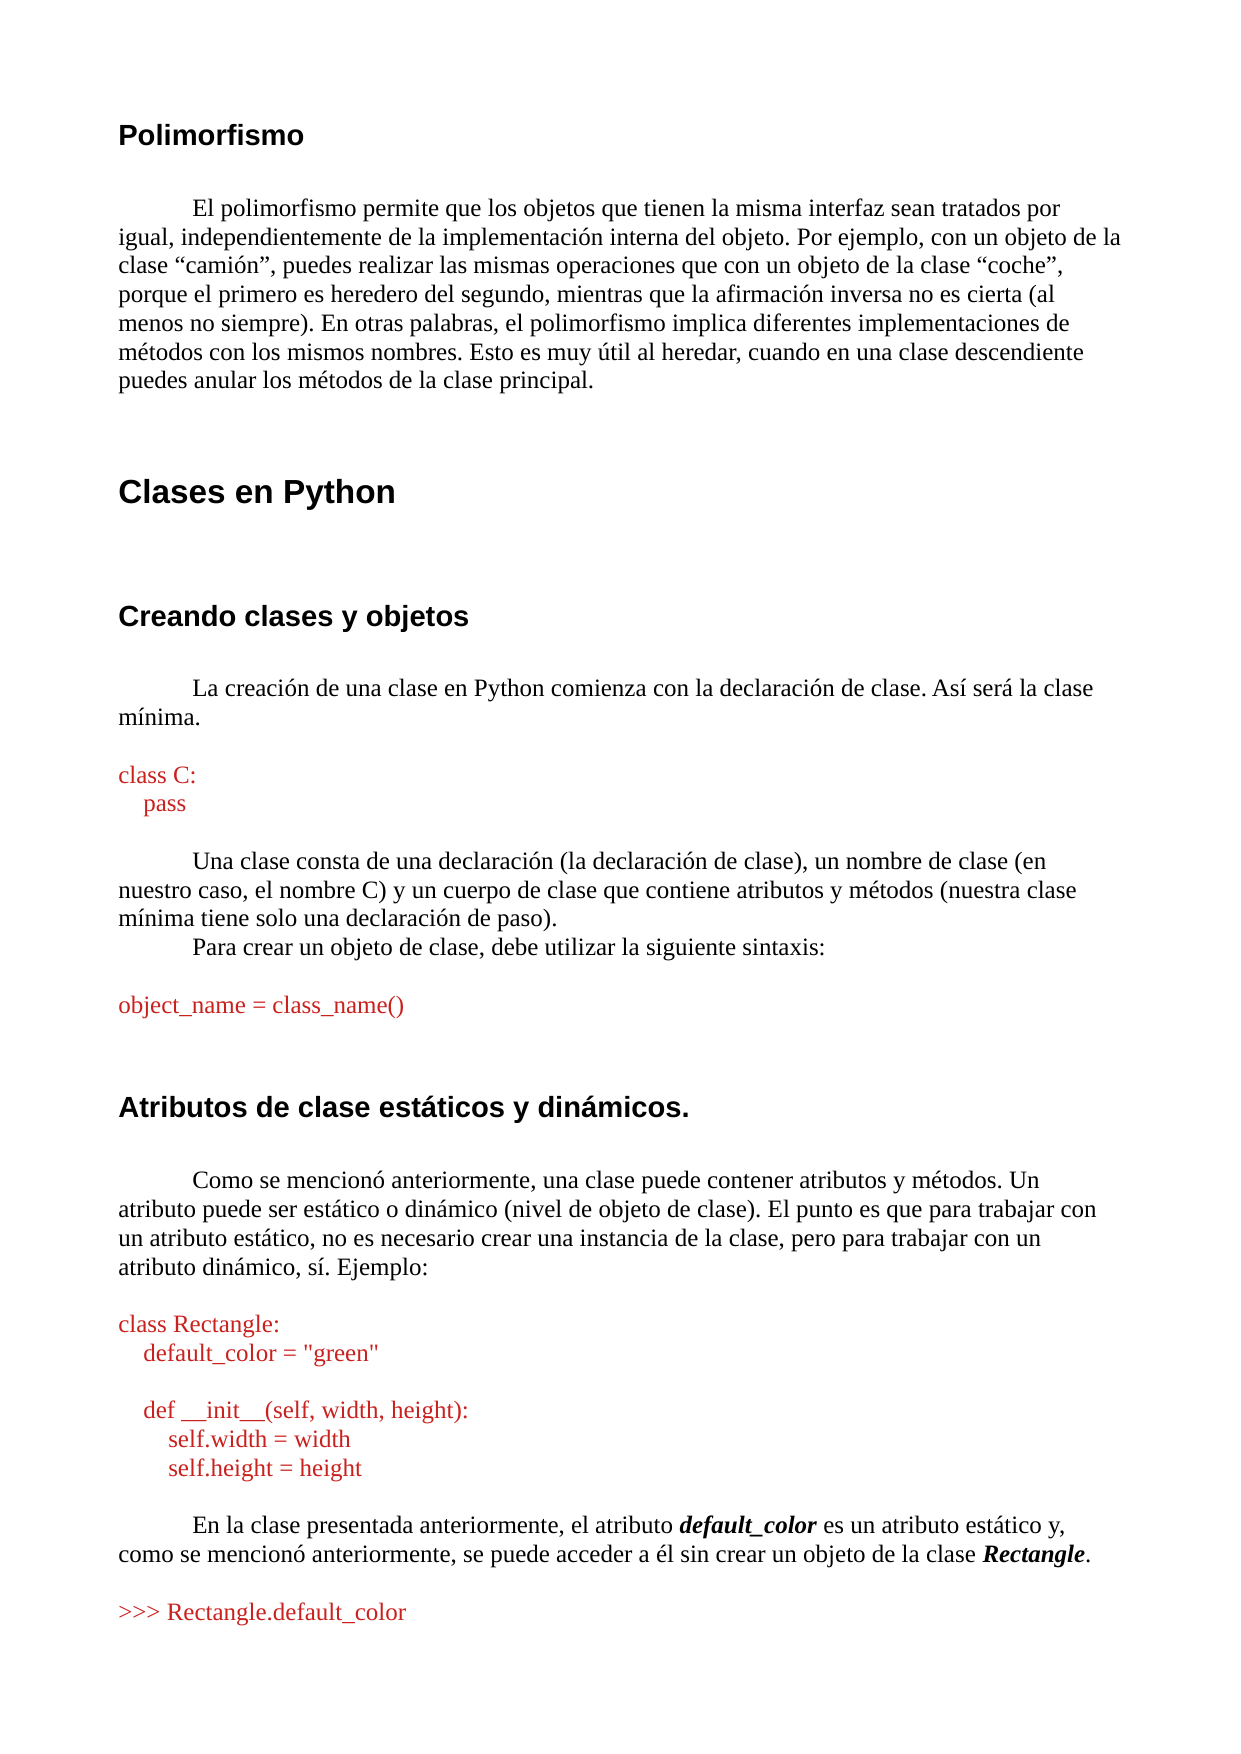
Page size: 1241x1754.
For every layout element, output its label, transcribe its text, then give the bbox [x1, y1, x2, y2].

text En la clase presentada anteriormente, el atributo default_color es un atributo estático y, como se mencionó anteriormente, se puede acceder a él sin crear un objeto de la clase Rectangle. [118, 1510, 1122, 1568]
text object_name = class_name() [118, 990, 1122, 1018]
subtitle Clases en Python [118, 472, 1122, 511]
text La creación de una clase en Python comienza con la declaración de clase. Así será la clase mínima. [118, 673, 1122, 731]
text default_color = "green" [118, 1338, 1122, 1367]
text Como se mencionó anteriormente, una clase puede contener atributos y métodos. Un atributo puede ser estático o dinámico (nivel de objeto de clase). El punto es que para trabajar con un atributo estático, no es necesario crear una instancia de la clase, pero para trabajar con un atributo dinámico, sí. Ejemplo: [118, 1165, 1122, 1280]
subtitle Atributos de clase estáticos y dinámicos. [118, 1091, 1122, 1124]
text pass [118, 788, 1122, 817]
text Para crear un objeto de clase, debe utilizar la siguiente sintaxis: [118, 932, 1122, 961]
text >>> Rectangle.default_color [118, 1597, 1122, 1625]
text self.height = height [118, 1453, 1122, 1482]
text class Rectangle: [118, 1309, 1122, 1338]
text def __init__(self, width, height): [118, 1395, 1122, 1424]
subtitle Polimorfismo [118, 118, 1122, 152]
text self.width = width [118, 1424, 1122, 1453]
subtitle Creando clases y objetos [118, 599, 1122, 632]
text Una clase consta de una declaración (la declaración de clase), un nombre de clase (en nuestro caso, el nombre C) y un cuerpo de clase que contiene atributos y métodos (nuestra clase mínima tiene solo una declaración de paso). [118, 846, 1122, 932]
text class C: [118, 760, 1122, 788]
text El polimorfismo permite que los objetos que tienen la misma interfaz sean tratados por igual, independientemente de la implementación interna del objeto. Por ejemplo, con un objeto de la clase “camión”, puedes realizar las mismas operaciones que con un objeto de la clase “coche”, porque el primero es heredero del segundo, mientras que la afirmación inversa no es cierta (al menos no siempre). En otras palabras, el polimorfismo implica diferentes implementaciones de métodos con los mismos nombres. Esto es muy útil al heredar, cuando en una clase descendiente puedes anular los métodos de la clase principal. [118, 193, 1122, 394]
